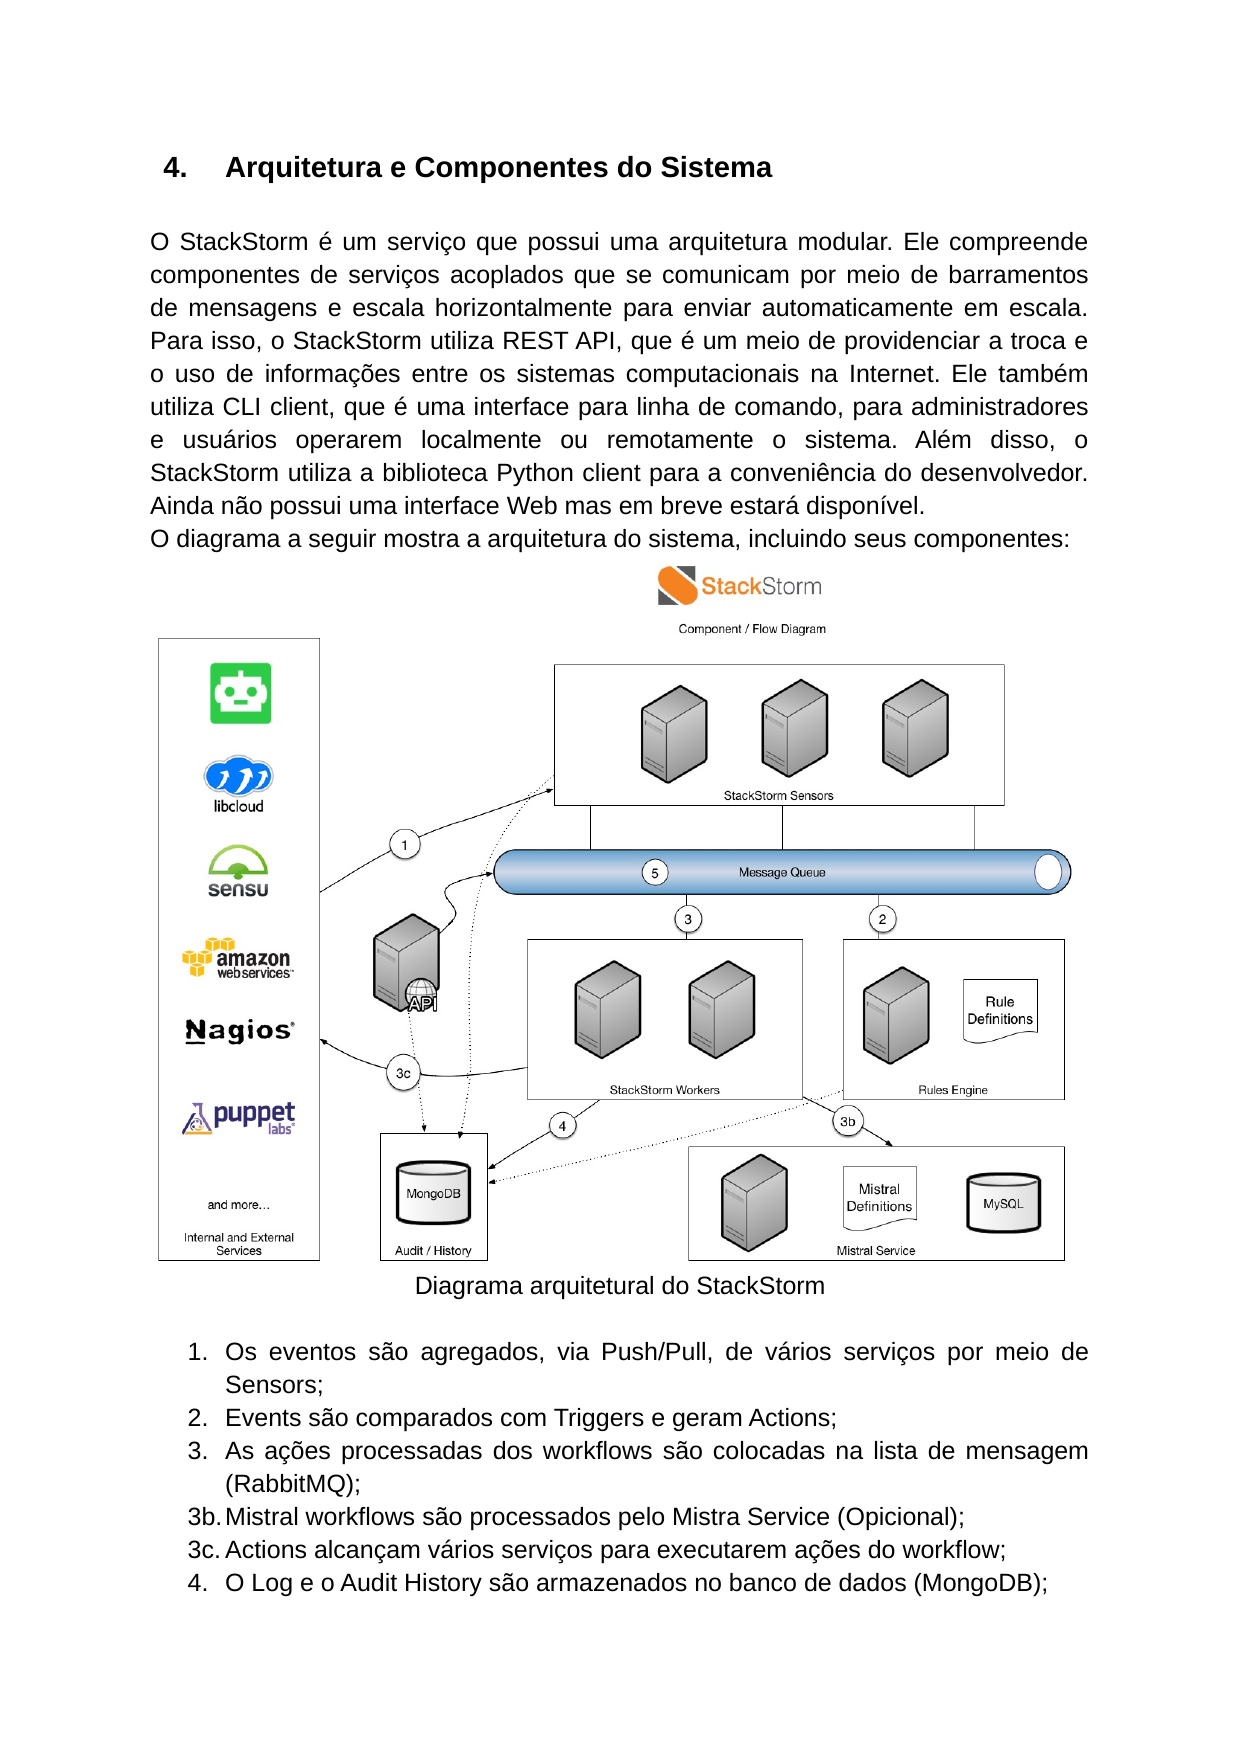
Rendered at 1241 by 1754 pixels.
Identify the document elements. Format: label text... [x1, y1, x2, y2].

picture [150, 557, 1086, 1268]
list Events são comparados com Triggers e geram Actions; [187, 1403, 1090, 1432]
text 3c. Actions alcançam vários serviços para executarem ações do workflow; [187, 1535, 1090, 1564]
text 3b. Mistral workflows são processados pelo Mistra Service (Opicional); [187, 1502, 1090, 1531]
text O StackStorm é um serviço que possui uma arquitetura modular. Ele compreende componentes de serviços acoplados que se comunicam por meio de barramentos de mensagens e escala horizontalmente para enviar automaticamente em escala. Para isso, o StackStorm utiliza REST API, que é um meio de providenciar a troca e o uso de informações entre os sistemas computacionais na Internet. Ele também utiliza CLI client, que é uma interface para linha de comando, para administradores e usuários operarem localmente ou remotamente o sistema. Além disso, o StackStorm utiliza a biblioteca Python client para a conveniência do desenvolvedor. Ainda não possui uma interface Web mas em breve estará disponível. [150, 227, 1090, 520]
list Arquitetura e Componentes do Sistema [187, 150, 1090, 183]
list As ações processadas dos workflows são colocadas na lista de mensagem (RabbitMQ); [187, 1436, 1090, 1498]
text O diagrama a seguir mostra a arquitetura do sistema, incluindo seus componentes: [150, 524, 1090, 553]
list Os eventos são agregados, via Push/Pull, de vários serviços por meio de Sensors; [187, 1337, 1090, 1399]
text Diagrama arquitetural do StackStorm [150, 1271, 1090, 1300]
text 4. O Log e o Audit History são armazenados no banco de dados (MongoDB); [187, 1568, 1090, 1597]
